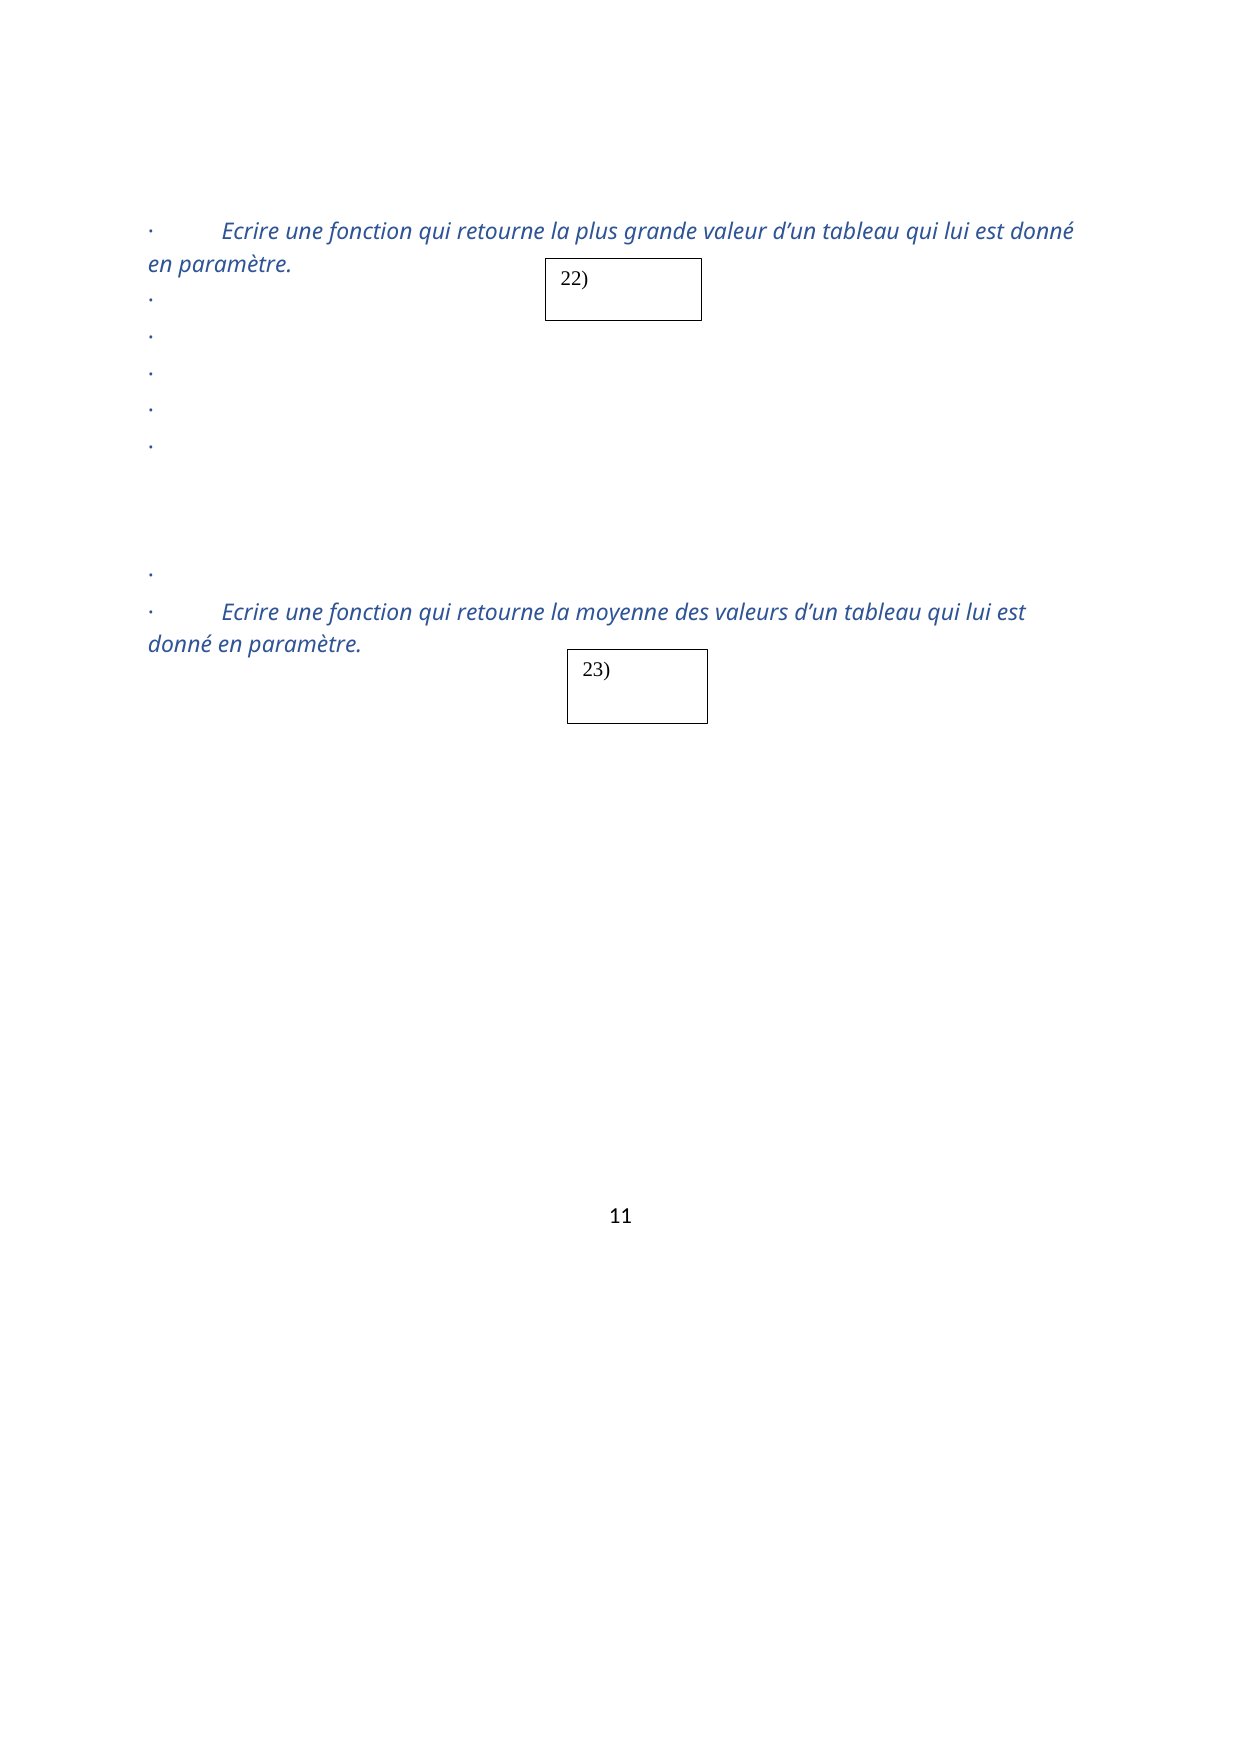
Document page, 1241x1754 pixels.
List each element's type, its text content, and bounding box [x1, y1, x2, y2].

list Ecrire une fonction qui retourne la plus grande valeur d’un tableau qui lui est donné en paramètre. [148, 215, 1093, 279]
list Ecrire une fonction qui retourne la moyenne des valeurs d’un tableau qui lui est donné en paramètre. [148, 596, 1093, 659]
